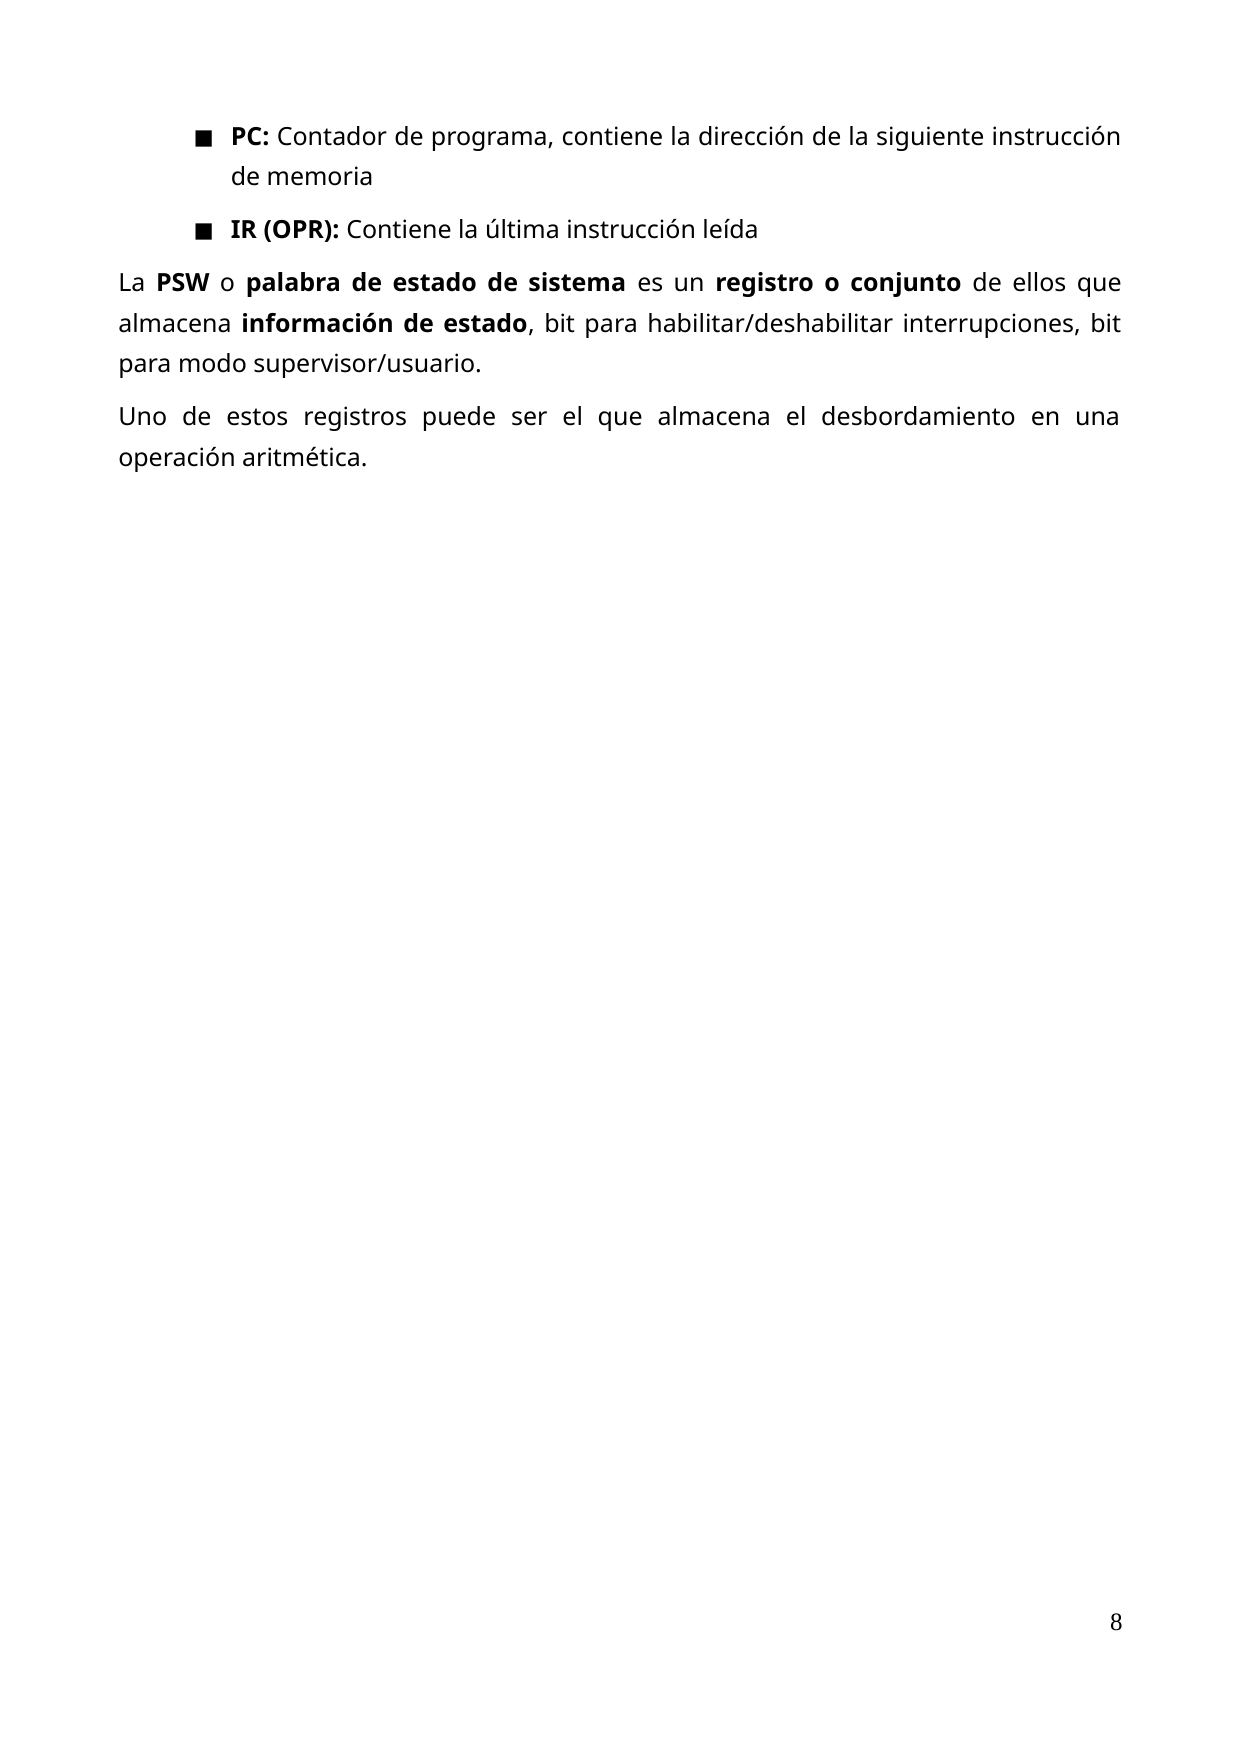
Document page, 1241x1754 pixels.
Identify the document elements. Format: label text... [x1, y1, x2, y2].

list IR (OPR): Contiene la última instrucción leída [193, 212, 1122, 246]
list PC: Contador de programa, contiene la dirección de la siguiente instrucción de memoria [193, 118, 1122, 193]
list Uno de estos registros puede ser el que almacena el desbordamiento en una operación aritmética. [118, 399, 1122, 474]
list La PSW o palabra de estado de sistema es un registro o conjunto de ellos que almacena información de estado, bit para habilitar/deshabilitar interrupciones, bit para modo supervisor/usuario. [118, 264, 1122, 380]
